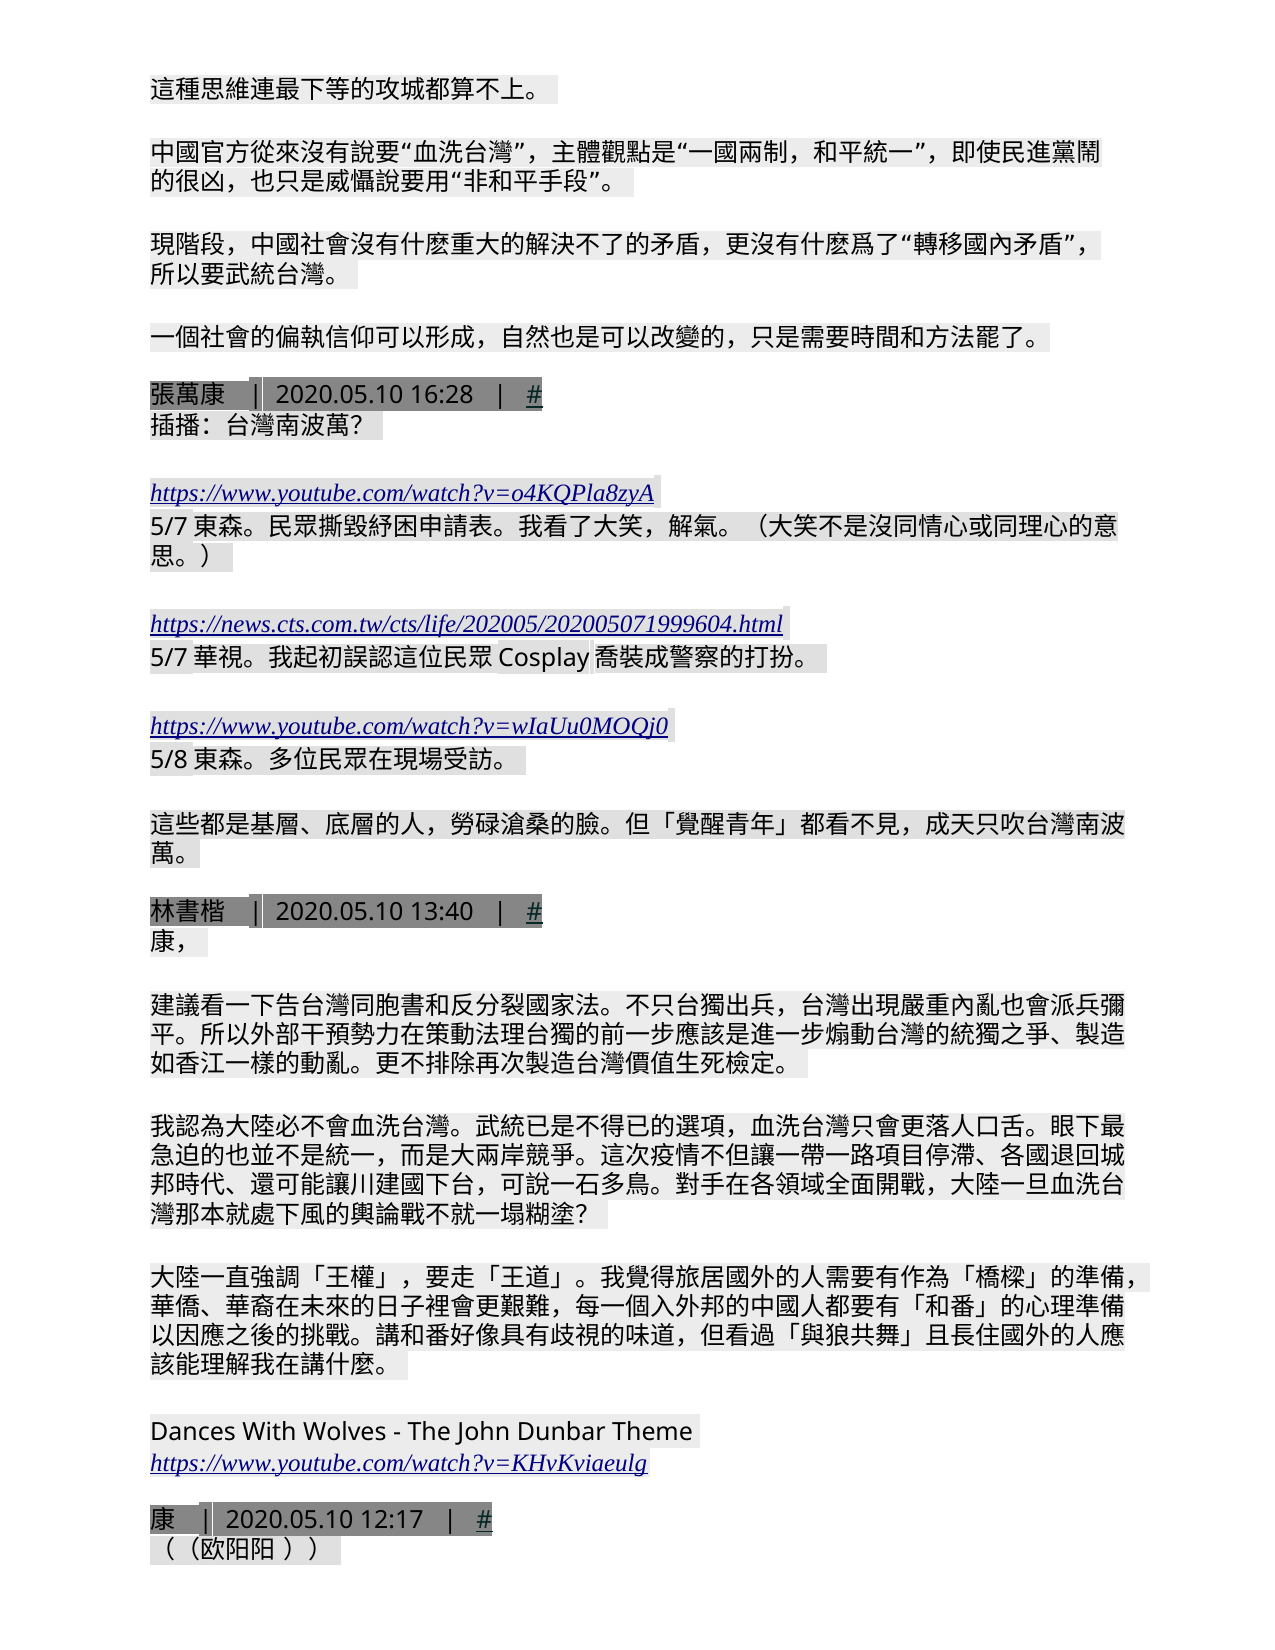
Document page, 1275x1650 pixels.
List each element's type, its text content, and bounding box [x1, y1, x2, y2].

text 康， 建議看一下告台灣同胞書和反分裂國家法。不只台獨出兵，台灣出現嚴重內亂也會派兵彌平。所以外部干預勢力在策動法理台獨的前一步應該是進一步煽動台灣的統獨之爭、製造如香江一樣的動亂。更不排除再次製造台灣價值生死檢定。 我認為大陸必不會血洗台灣。武統已是不得已的選項，血洗台灣只會更落人口舌。眼下最急迫的也並不是統一，而是大兩岸競爭。這次疫情不但讓一帶一路項目停滯、各國退回城邦時代、還可能讓川建國下台，可說一石多鳥。對手在各領域全面開戰，大陸一旦血洗台灣那本就處下風的輿論戰不就一塌糊塗？ 大陸一直強調「王權」，要走「王道」。我覺得旅居國外的人需要有作為「橋樑」的準備，華僑、華裔在未來的日子裡會更艱難，每一個入外邦的中國人都要有「和番」的心理準備以因應之後的挑戰。講和番好像具有歧視的味道，但看過「與狼共舞」且長住國外的人應該能理解我在講什麼。 Dances With Wolves - The John Dunbar Theme https://www.youtube.com/watch?v=KHvKviaeulg [150, 928, 1125, 1477]
text 插播：台灣南波萬？ https://www.youtube.com/watch?v=o4KQPla8zyA 5/7東森。民眾撕毀紓困申請表。我看了大笑，解氣。（大笑不是沒同情心或同理心的意思。） https://news.cts.com.tw/cts/life/202005/202005071999604.html 5/7華視。我起初誤認這位民眾Cosplay喬裝成警察的打扮。 https://www.youtube.com/watch?v=wIaUu0MOQj0 5/8東森。多位民眾在現場受訪。 這些都是基層、底層的人，勞碌滄桑的臉。但「覺醒青年」都看不見，成天只吹台灣南波萬。 [150, 411, 1125, 868]
text 康 | 2020.05.10 12:17 | # [150, 1502, 1125, 1536]
text 林書楷 | 2020.05.10 13:40 | # [150, 893, 1125, 928]
text 張萬康 | 2020.05.10 16:28 | # [150, 377, 1125, 411]
text （（欧阳阳 ）） [150, 1536, 1125, 1565]
text 這種思維連最下等的攻城都算不上。 中國官方從來沒有說要“血洗台灣”，主體觀點是“一國兩制，和平統一”，即使民進黨鬧的很凶，也只是威懾說要用“非和平手段”。 現階段，中國社會沒有什麽重大的解決不了的矛盾，更沒有什麽爲了“轉移國內矛盾”，所以要武統台灣。 一個社會的偏執信仰可以形成，自然也是可以改變的，只是需要時間和方法罷了。 [150, 75, 1125, 352]
